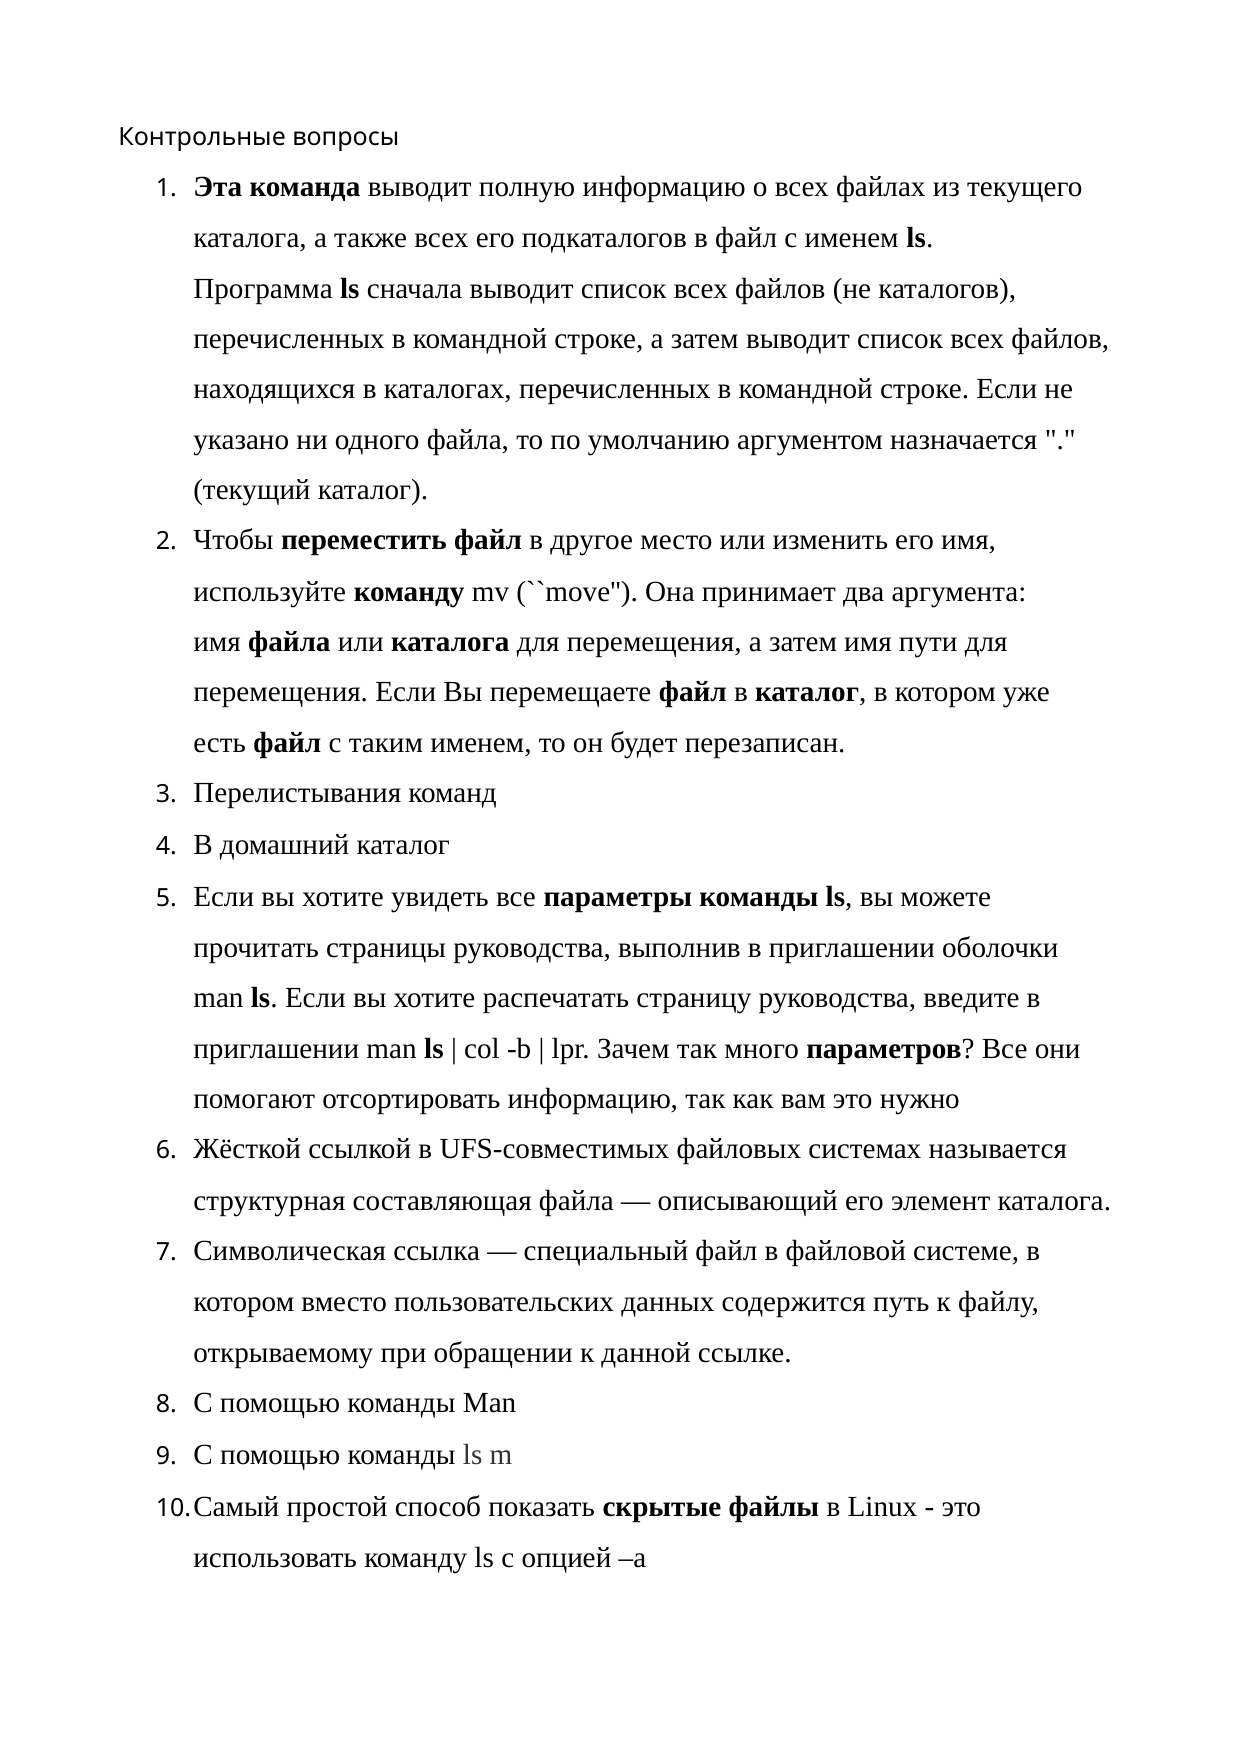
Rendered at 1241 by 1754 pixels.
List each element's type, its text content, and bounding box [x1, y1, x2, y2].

list Символическая ссылка — специальный файл в файловой системе, в котором вместо пользовательских данных содержится путь к файлу, открываемому при обращении к данной ссылке. [156, 1233, 1122, 1368]
list В домашний каталог [156, 827, 1122, 861]
list Самый простой способ показать скрытые файлы в Linux - это использовать команду ls с опцией –a [156, 1489, 1122, 1574]
list Перелистывания команд [156, 775, 1122, 809]
text Контрольные вопросы [118, 118, 1122, 152]
list Жёсткой ссылкой в UFS-совместимых файловых системах называется структурная составляющая файла — описывающий его элемент каталога. [156, 1131, 1122, 1216]
list Чтобы переместить файл в другое место или изменить его имя, используйте команду mv (``move''). Она принимает два аргумента: имя файла или каталога для перемещения, а затем имя пути для перемещения. Если Вы перемещаете файл в каталог, в котором уже есть файл с таким именем, то он будет перезаписан. [156, 522, 1122, 758]
list Если вы хотите увидеть все параметры команды ls, вы можете прочитать страницы руководства, выполнив в приглашении оболочки man ls. Если вы хотите распечатать страницу руководства, введите в приглашении man ls | col -b | lpr. Зачем так много параметров? Все они помогают отсортировать информацию, так как вам это нужно [156, 879, 1122, 1114]
list С помощью команды Man [156, 1385, 1122, 1419]
list C помощью команды ls m [156, 1437, 1122, 1471]
list Эта команда выводит полную информацию о всех файлах из текущего каталога, а также всех его подкаталогов в файл с именем ls. Программа ls сначала выводит список всех файлов (не каталогов), перечисленных в командной строке, а затем выводит список всех файлов, находящихся в каталогах, перечисленных в командной строке. Если не указано ни одного файла, то по умолчанию аргументом назначается "." (текущий каталог). [156, 169, 1122, 506]
